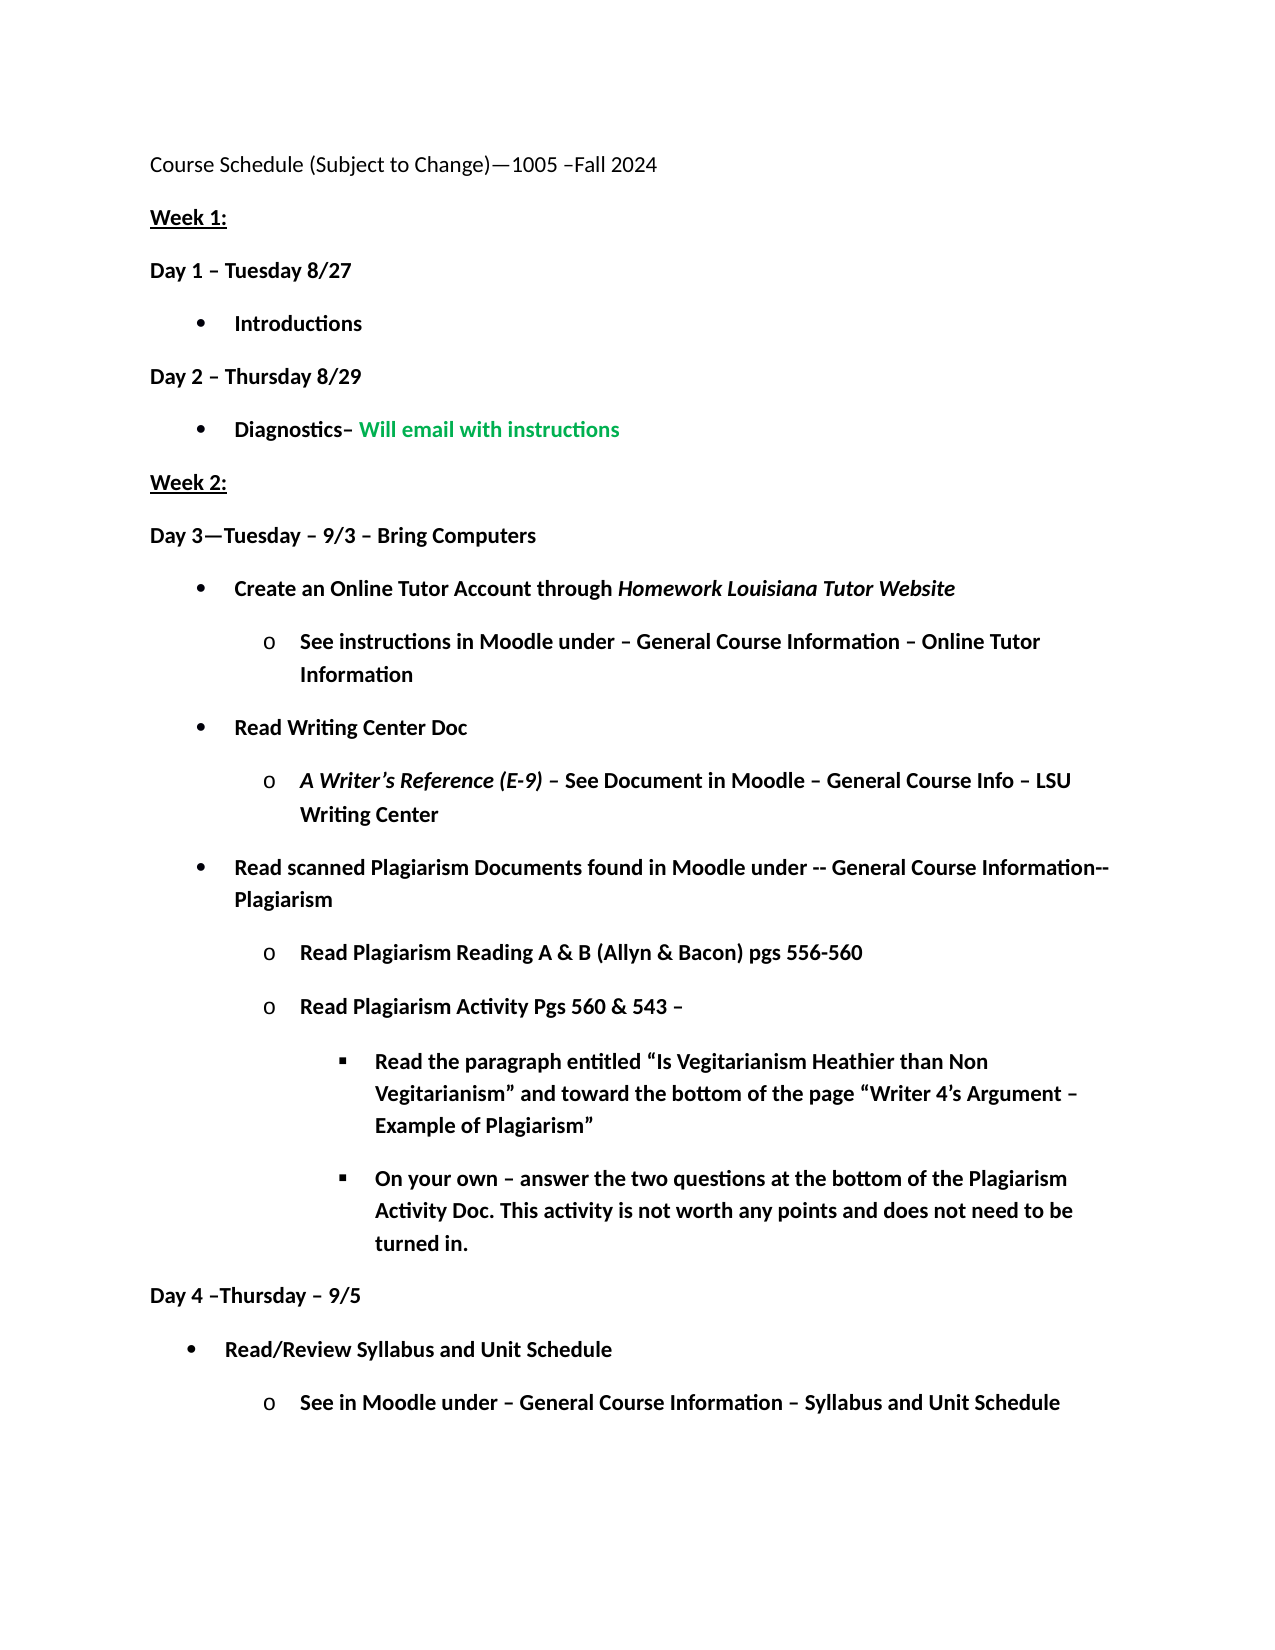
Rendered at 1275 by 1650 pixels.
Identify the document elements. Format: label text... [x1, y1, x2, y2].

list Read Plagiarism Reading A & B (Allyn & Bacon) pgs 556-560 [262, 938, 1125, 967]
text Course Schedule (Subject to Change)—1005 –Fall 2024 [150, 150, 1125, 178]
list Introductions [197, 309, 1125, 337]
list Create an Online Tutor Account through Homework Louisiana Tutor Website [197, 574, 1125, 602]
list See instructions in Moodle under – General Course Information – Online Tutor Information [262, 627, 1125, 688]
text Day 2 – Thursday 8/29 [150, 362, 1125, 390]
list Read/Review Syllabus and Unit Schedule [187, 1335, 1125, 1363]
list On your own – answer the two questions at the bottom of the Plagiarism Activity Doc. This activity is not worth any points and does not need to be turned in. [337, 1164, 1125, 1257]
text Day 1 – Tuesday 8/27 [150, 256, 1125, 284]
list A Writer’s Reference (E-9) – See Document in Moodle – General Course Info – LSU Writing Center [262, 767, 1125, 828]
text Week 1: [150, 203, 1125, 231]
list Read Writing Center Doc [197, 713, 1125, 742]
text Day 4 –Thursday – 9/5 [150, 1282, 1125, 1310]
text Day 3—Tuesday – 9/3 – Bring Computers [150, 521, 1125, 549]
list Read scanned Plagiarism Documents found in Moodle under -- General Course Information-- Plagiarism [197, 853, 1125, 913]
text Week 2: [150, 468, 1125, 496]
list Diagnostics– Will email with instructions [197, 415, 1125, 443]
list Read the paragraph entitled “Is Vegitarianism Heathier than Non Vegitarianism” and toward the bottom of the page “Writer 4’s Argument – Example of Plagiarism” [337, 1047, 1125, 1139]
list See in Moodle under – General Course Information – Syllabus and Unit Schedule [262, 1388, 1125, 1417]
list Read Plagiarism Activity Pgs 560 & 543 – [262, 992, 1125, 1022]
